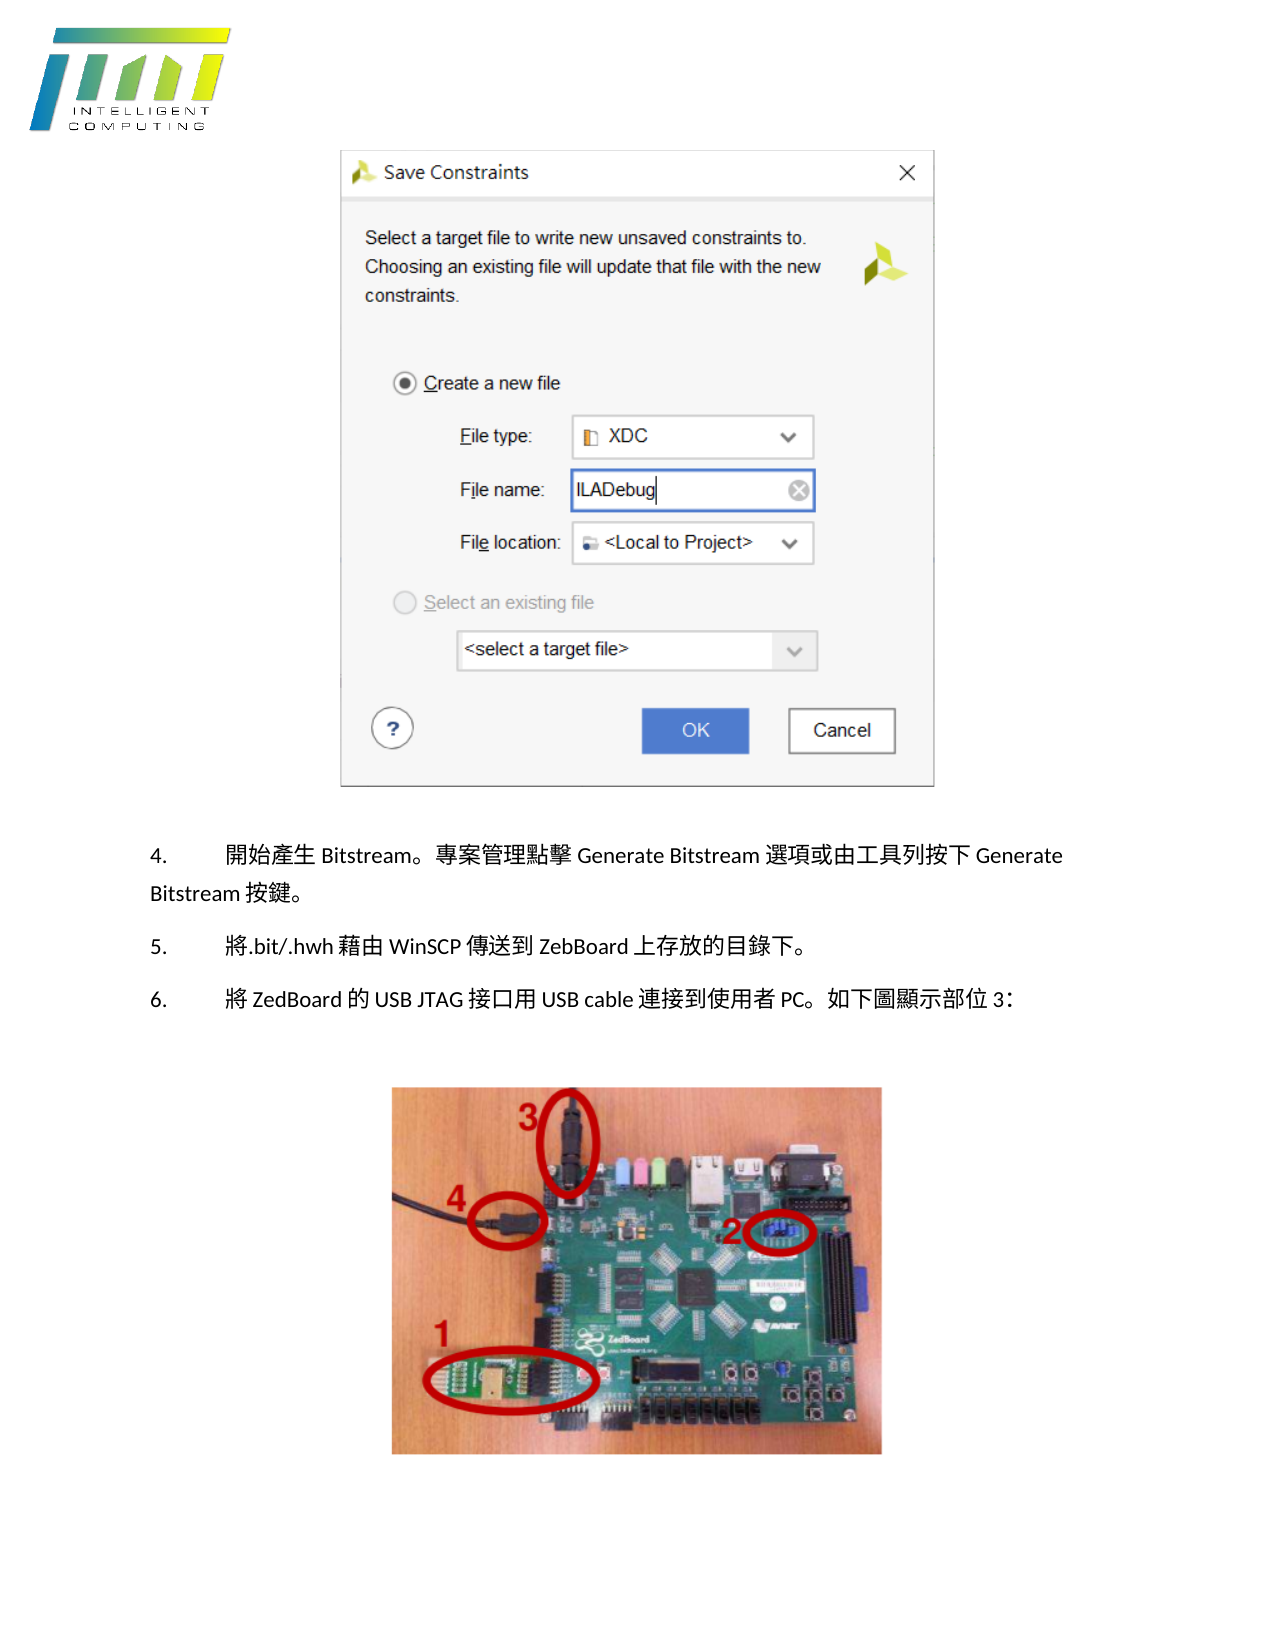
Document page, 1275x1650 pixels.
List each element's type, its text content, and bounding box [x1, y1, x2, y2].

text 5. 將.bit/.hwh藉由WinSCP傳送到ZebBoard上存放的目錄下。 [150, 928, 1125, 961]
text 4. 開始產生Bitstream。專案管理點擊Generate Bitstream選項或由工具列按下Generate Bitstream按鍵。 [150, 837, 1125, 908]
text 6. 將ZedBoard的USB JTAG接口用USB cable連接到使用者PC。如下圖顯示部位3： [150, 981, 1125, 1014]
